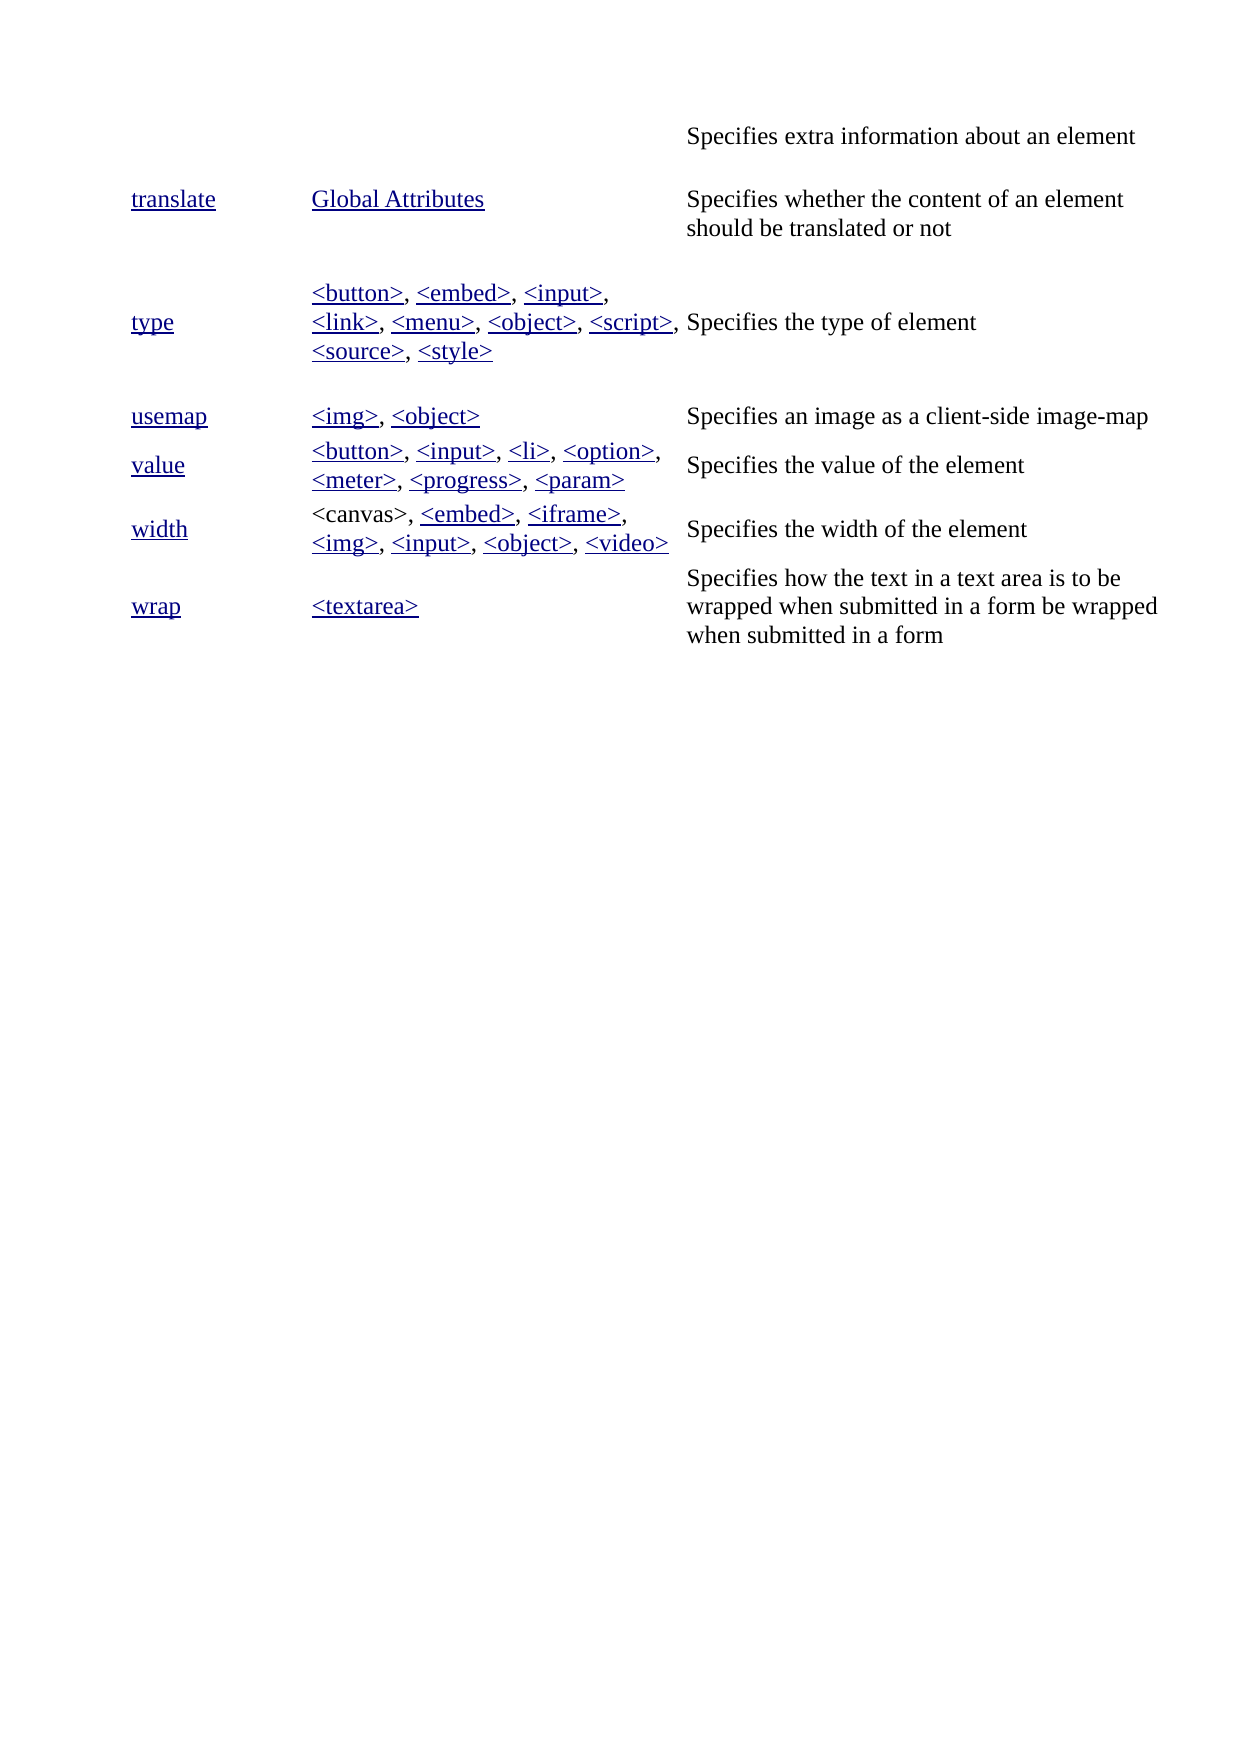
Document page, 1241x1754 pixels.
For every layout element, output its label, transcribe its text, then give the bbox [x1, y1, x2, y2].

table_cell [309, 1620, 683, 1655]
table_cell [128, 1620, 308, 1655]
table_cell [309, 825, 683, 859]
table_cell [684, 686, 1197, 721]
table_cell [309, 1101, 683, 1136]
table_cell [684, 929, 1197, 963]
table_cell [684, 1101, 1197, 1136]
table_cell [309, 1240, 683, 1274]
table_cell [309, 1032, 683, 1067]
table_cell [128, 1240, 308, 1274]
table_cell Specifies extra information about an element [684, 118, 1197, 153]
table_cell [309, 1136, 683, 1171]
table_cell [309, 1067, 683, 1101]
table_cell Specifies the value of the element [684, 433, 1197, 496]
table_cell [309, 998, 683, 1032]
table_cell [684, 859, 1197, 894]
table_cell [128, 1516, 308, 1551]
table_cell [128, 963, 308, 998]
table_cell [684, 790, 1197, 825]
table_cell value [128, 433, 308, 496]
table_cell [128, 1586, 308, 1620]
table_cell <img>, <object> [309, 399, 683, 433]
table_cell <textarea> [309, 560, 683, 652]
table_cell [128, 1274, 308, 1309]
table_cell Specifies the type of element [684, 245, 1197, 398]
table_cell [309, 721, 683, 756]
table_cell [128, 1101, 308, 1136]
table_cell [684, 652, 1197, 686]
table_cell [128, 1136, 308, 1171]
table_cell [684, 1551, 1197, 1586]
table_cell <button>, <embed>, <input>, <link>, <menu>, <object>, <script>, <source>, <style> [309, 245, 683, 398]
table_cell [684, 1447, 1197, 1482]
table_cell width [128, 496, 308, 560]
table_cell [309, 790, 683, 825]
table_cell [128, 1032, 308, 1067]
table_cell [309, 118, 683, 153]
table_cell [128, 790, 308, 825]
table_cell [128, 1482, 308, 1516]
table_cell [684, 963, 1197, 998]
table_cell [684, 1620, 1197, 1655]
table_cell [684, 1136, 1197, 1171]
table_cell [309, 1551, 683, 1586]
table_cell Specifies how the text in a text area is to be wrapped when submitted in a form be wrapped when submitted in a form [684, 560, 1197, 652]
table_cell [309, 652, 683, 686]
table_cell [128, 1447, 308, 1482]
table_cell [309, 859, 683, 894]
table_cell [684, 1240, 1197, 1274]
table_cell [684, 756, 1197, 790]
table_cell [128, 118, 308, 153]
table_cell [684, 1274, 1197, 1309]
table_cell [128, 998, 308, 1032]
table_cell [128, 1378, 308, 1413]
table_cell Specifies whether the content of an element should be translated or not [684, 153, 1197, 245]
table_cell [309, 1378, 683, 1413]
table_cell [309, 1482, 683, 1516]
table_cell [309, 1413, 683, 1447]
table_cell [128, 721, 308, 756]
table_cell [684, 1032, 1197, 1067]
table_cell [128, 756, 308, 790]
table_cell [128, 1067, 308, 1101]
table_cell [309, 894, 683, 928]
table_cell [309, 1171, 683, 1205]
table_cell [309, 686, 683, 721]
table_cell [128, 1413, 308, 1447]
table_cell [309, 1344, 683, 1378]
table_cell type [128, 245, 308, 398]
table_cell [309, 929, 683, 963]
table_cell [309, 1274, 683, 1309]
table_cell [309, 1516, 683, 1551]
table_cell [128, 1171, 308, 1205]
table_cell [128, 859, 308, 894]
table_cell [309, 1586, 683, 1620]
table_cell Specifies an image as a client-side image-map [684, 399, 1197, 433]
table_cell <canvas>, <embed>, <iframe>, <img>, <input>, <object>, <video> [309, 496, 683, 560]
table_cell wrap [128, 560, 308, 652]
table_cell [128, 825, 308, 859]
table_cell usemap [128, 399, 308, 433]
table_cell [684, 1482, 1197, 1516]
table_cell [684, 1586, 1197, 1620]
table_cell Global Attributes [309, 153, 683, 245]
table_cell [684, 1344, 1197, 1378]
table_cell [684, 721, 1197, 756]
table_cell [309, 756, 683, 790]
table_cell [684, 894, 1197, 928]
table_cell [128, 1551, 308, 1586]
table_cell [684, 1171, 1197, 1205]
table_cell translate [128, 153, 308, 245]
table_cell [684, 825, 1197, 859]
table_cell [684, 1378, 1197, 1413]
table_cell [684, 1067, 1197, 1101]
table_cell [684, 1309, 1197, 1343]
table_cell [309, 1309, 683, 1343]
table_cell [128, 686, 308, 721]
table_cell [684, 1205, 1197, 1240]
table_cell Specifies the width of the element [684, 496, 1197, 560]
table_cell [128, 929, 308, 963]
table_cell [128, 1309, 308, 1343]
table_cell [684, 1413, 1197, 1447]
table_cell <button>, <input>, <li>, <option>, <meter>, <progress>, <param> [309, 433, 683, 496]
table_cell [684, 998, 1197, 1032]
table_cell [128, 1344, 308, 1378]
table_cell [309, 1205, 683, 1240]
table_cell [684, 1516, 1197, 1551]
table_cell [128, 1205, 308, 1240]
table_cell [128, 652, 308, 686]
table_cell [128, 894, 308, 928]
table_cell [309, 963, 683, 998]
table_cell [309, 1447, 683, 1482]
